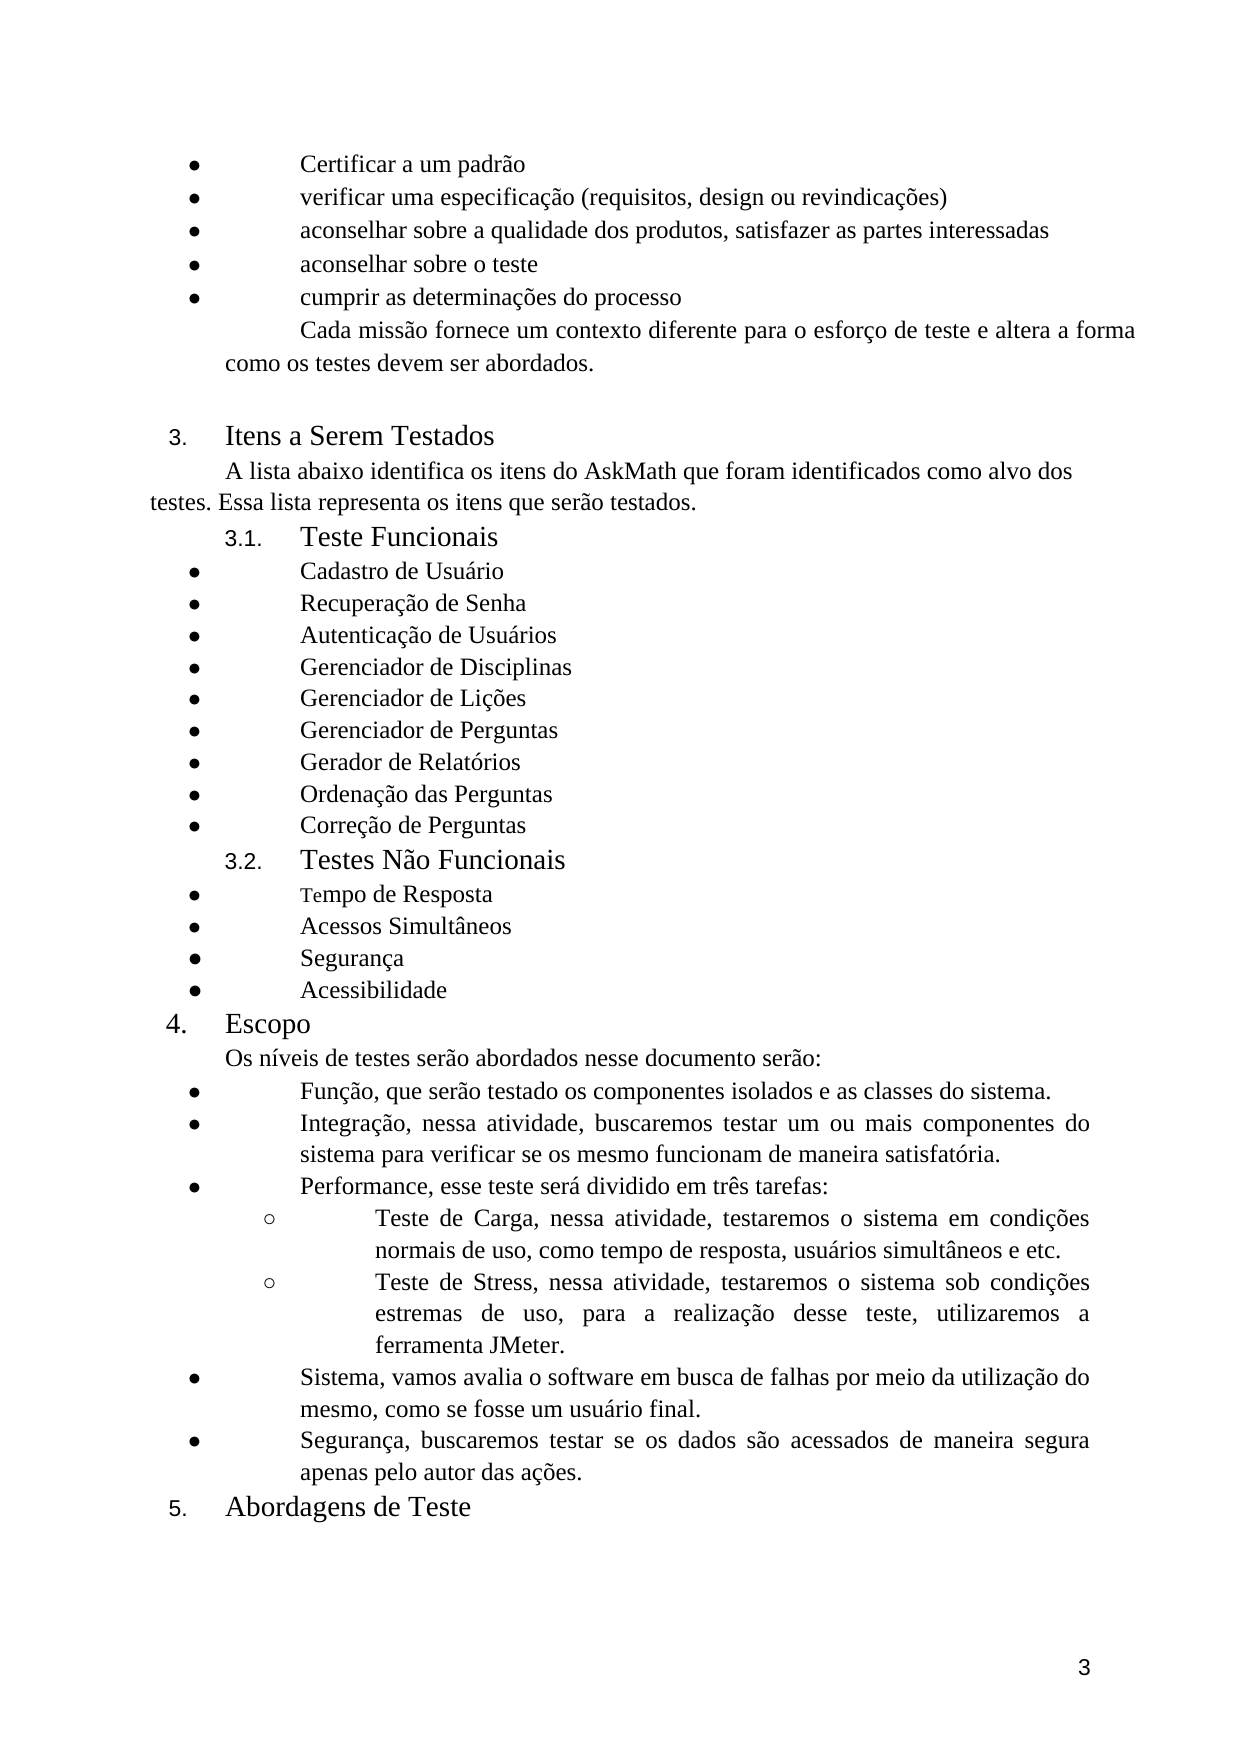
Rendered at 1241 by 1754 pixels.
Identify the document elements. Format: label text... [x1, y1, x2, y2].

list Recuperação de Senha [187, 589, 1091, 617]
list Abordagens de Teste [150, 1490, 1091, 1522]
list Segurança, buscaremos testar se os dados são acessados de maneira segura apenas pelo autor das ações. [187, 1427, 1091, 1486]
list aconselhar sobre a qualidade dos produtos, satisfazer as partes interessadas [187, 216, 1136, 244]
list Ordenação das Perguntas [187, 780, 1091, 807]
list Teste Funcionais [150, 520, 1091, 553]
list cumprir as determinações do processo [187, 283, 1136, 311]
list Função, que serão testado os componentes isolados e as classes do sistema. [187, 1077, 1091, 1105]
list Gerenciador de Perguntas [187, 716, 1091, 744]
list Escopo [150, 1007, 1091, 1040]
list Acessibilidade [187, 976, 1091, 1003]
list Segurança [187, 944, 1091, 972]
list Correção de Perguntas [187, 812, 1091, 839]
list Teste de Carga, nessa atividade, testaremos o sistema em condições normais de uso, como tempo de resposta, usuários simultâneos e etc. [262, 1204, 1091, 1264]
list Gerenciador de Lições [187, 684, 1091, 712]
list Autenticação de Usuários [187, 621, 1091, 649]
list Performance, esse teste será dividido em três tarefas: [187, 1172, 1091, 1200]
text Os níveis de testes serão abordados nesse documento serão: [150, 1044, 1091, 1072]
list Itens a Serem Testados [150, 420, 1091, 452]
list Certificar a um padrão [187, 150, 1136, 178]
list Integração, nessa atividade, buscaremos testar um ou mais componentes do sistema para verificar se os mesmo funcionam de maneira satisfatória. [187, 1109, 1091, 1168]
text A lista abaixo identifica os itens do AskMath que foram identificados como alvo dos testes. Essa lista representa os itens que serão testados. [150, 457, 1091, 516]
list Gerador de Relatórios [187, 748, 1091, 776]
list Gerenciador de Disciplinas [187, 653, 1091, 680]
list Cadastro de Usuário [187, 557, 1091, 585]
list Sistema, vamos avalia o software em busca de falhas por meio da utilização do mesmo, como se fosse um usuário final. [187, 1363, 1091, 1422]
list aconselhar sobre o teste [187, 250, 1136, 277]
list verificar uma especificação (requisitos, design ou revindicações) [187, 183, 1136, 211]
list Teste de Stress, nessa atividade, testaremos o sistema sob condições estremas de uso, para a realização desse teste, utilizaremos a ferramenta JMeter. [262, 1268, 1091, 1359]
list Tempo de Resposta [187, 880, 1091, 908]
list Acessos Simultâneos [187, 912, 1091, 940]
text Cada missão fornece um contexto diferente para o esforço de teste e altera a forma como os testes devem ser abordados. [225, 316, 1136, 377]
list Testes Não Funcionais [150, 843, 1091, 876]
